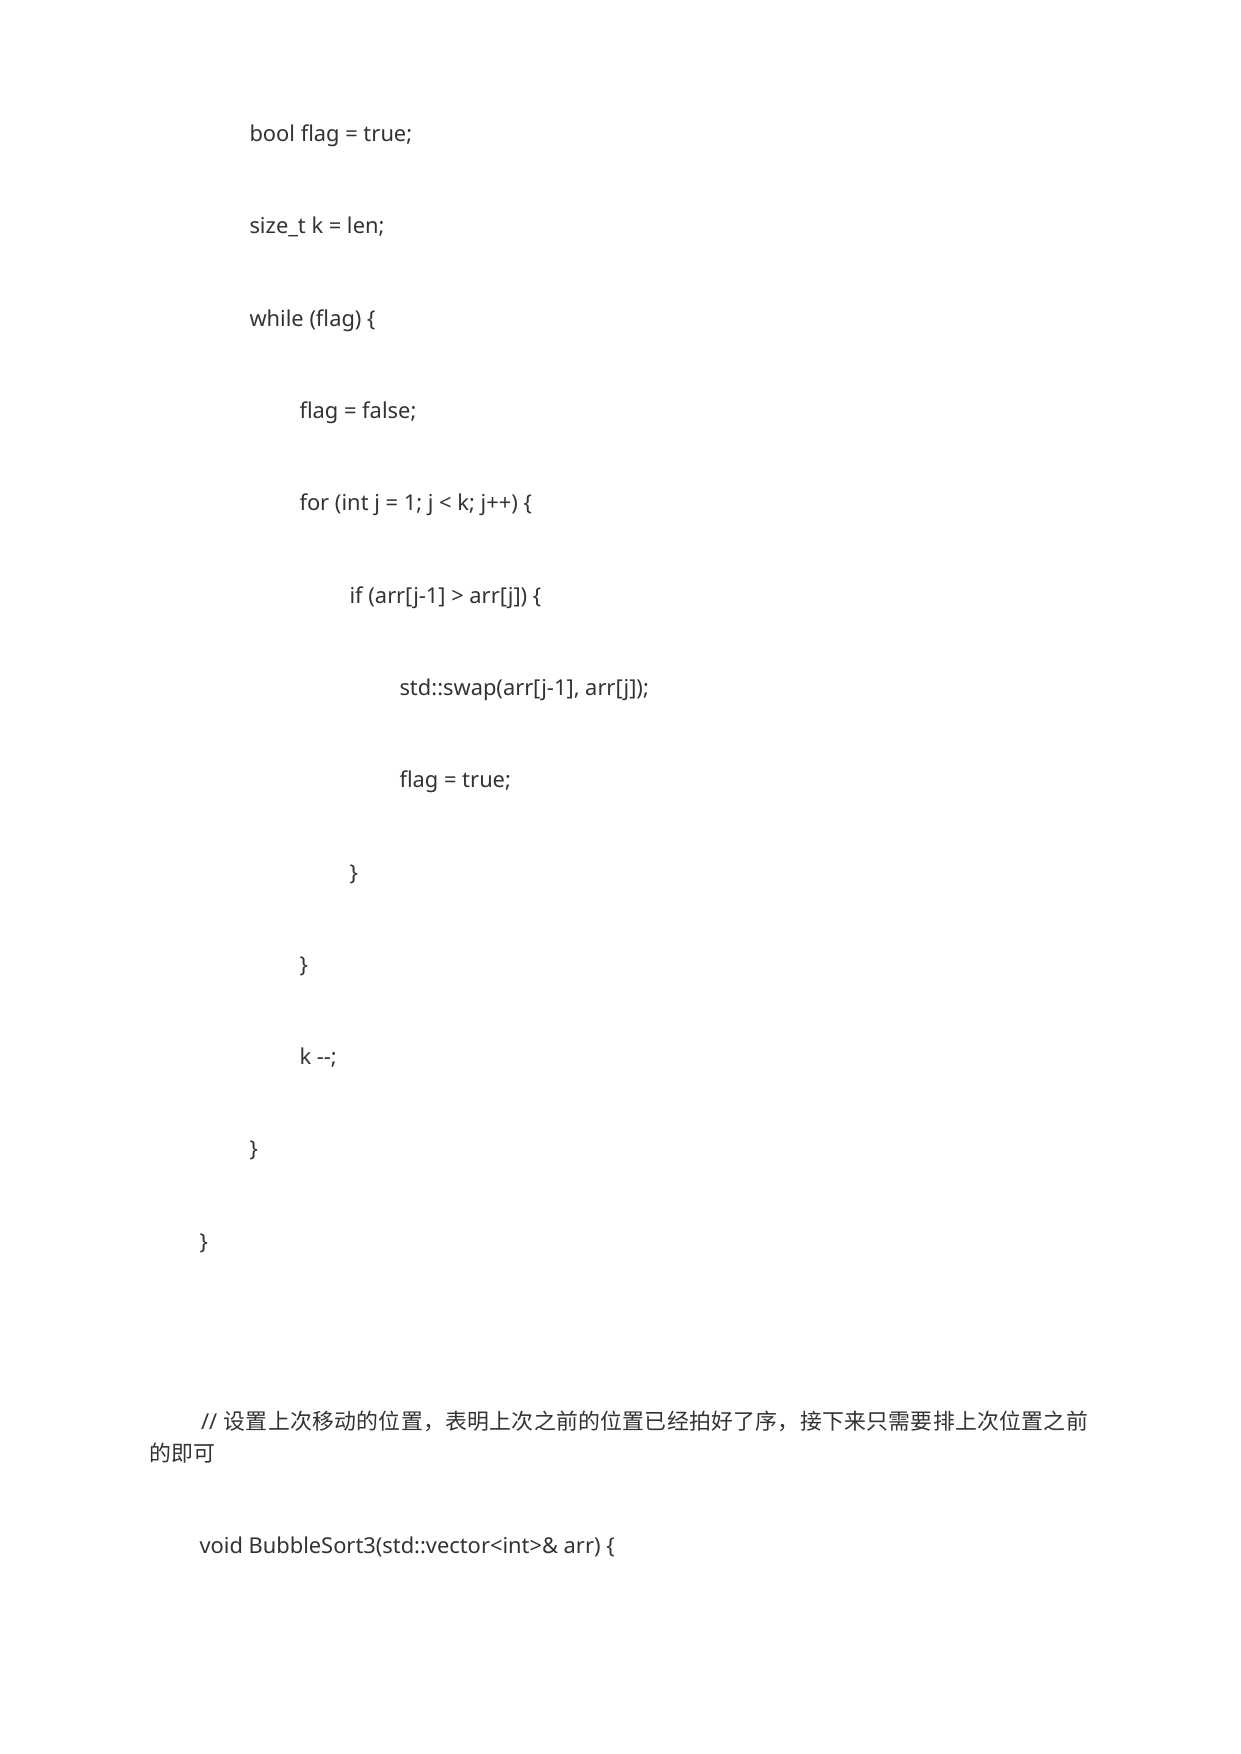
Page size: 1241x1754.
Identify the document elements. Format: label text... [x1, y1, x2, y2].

text size_t k = len; [149, 210, 1091, 240]
text while (flag) { [149, 303, 1091, 332]
text } [149, 1133, 1091, 1163]
text } [149, 856, 1091, 886]
text // 设置上次移动的位置，表明上次之前的位置已经拍好了序，接下来只需要排上次位置之前的即可 [149, 1404, 1091, 1467]
text bool flag = true; [149, 118, 1091, 148]
text flag = true; [149, 764, 1091, 794]
text k --; [149, 1041, 1091, 1071]
text if (arr[j-1] > arr[j]) { [149, 579, 1091, 609]
text for (int j = 1; j < k; j++) { [149, 487, 1091, 517]
text flag = false; [149, 395, 1091, 425]
text void BubbleSort3(std::vector<int>& arr) { [149, 1530, 1091, 1560]
text } [149, 1226, 1091, 1255]
text } [149, 949, 1091, 978]
text std::swap(arr[j-1], arr[j]); [149, 672, 1091, 702]
